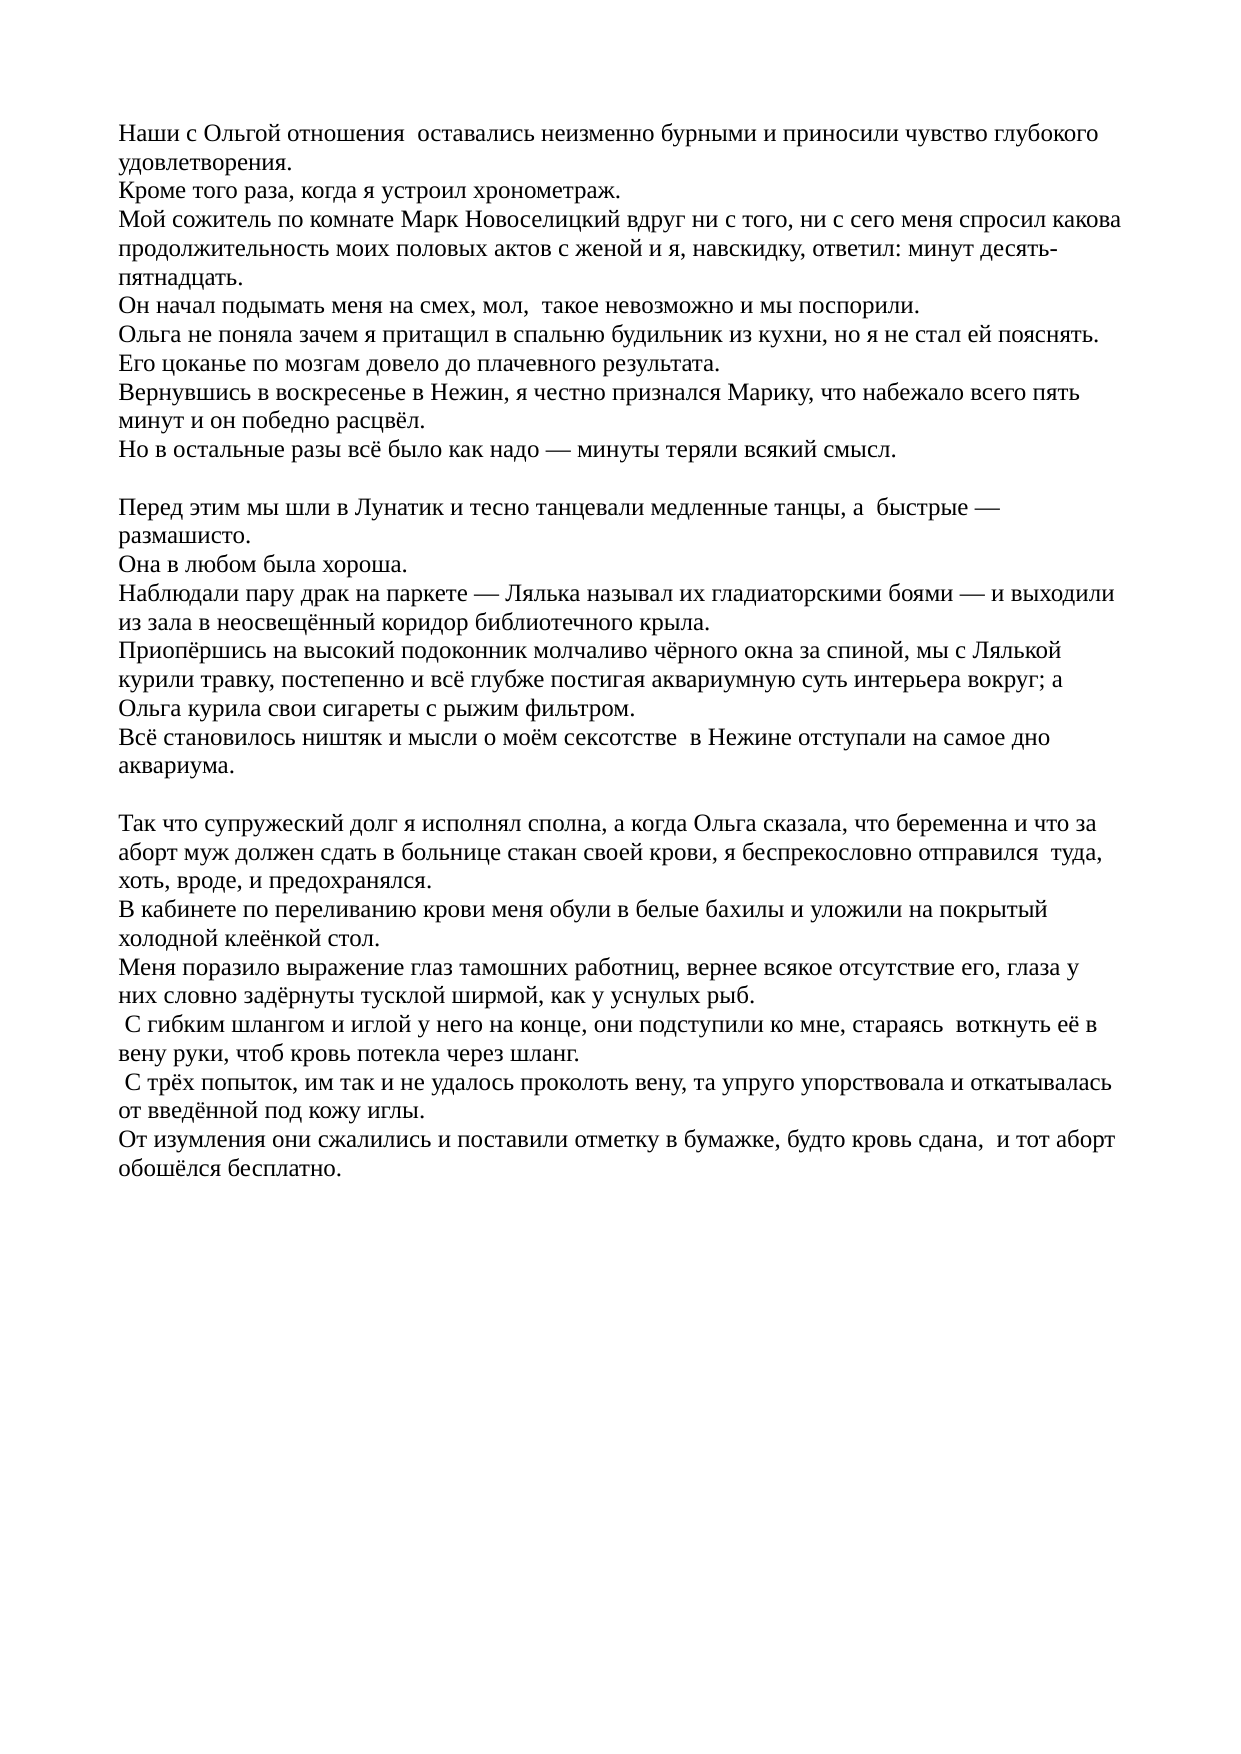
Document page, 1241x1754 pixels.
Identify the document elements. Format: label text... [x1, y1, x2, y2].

text Она в любом была хороша. [118, 549, 1122, 578]
text С гибким шлангом и иглой у него на конце, они подступили ко мне, стараясь воткнуть её в вену руки, чтоб кровь потекла через шланг. [118, 1009, 1122, 1067]
text Наблюдали пару драк на паркете — Лялька называл их гладиаторскими боями — и выходили из зала в неосвещённый коридор библиотечного крыла. [118, 578, 1122, 636]
text С трёх попыток, им так и не удалось проколоть вену, та упруго упорствовала и откатывалась от введённой под кожу иглы. [118, 1067, 1122, 1124]
text Так что супружеский долг я исполнял сполна, а когда Ольга сказала, что беременна и что за аборт муж должен сдать в больнице стакан своей крови, я беспрекословно отправился туда, хоть, вроде, и предохранялся. [118, 808, 1122, 894]
text Вернувшись в воскресенье в Нежин, я честно признался Марику, что набежало всего пять минут и он победно расцвёл. [118, 377, 1122, 434]
text Он начал подымать меня на смех, мол, такое невозможно и мы поспорили. [118, 291, 1122, 319]
text Кроме того раза, когда я устроил хронометраж. [118, 176, 1122, 204]
text Меня поразило выражение глаз тамошних работниц, вернее всякое отсутствие его, глаза у них словно задёрнуты тусклой ширмой, как у уснулых рыб. [118, 952, 1122, 1009]
text Но в остальные разы всё было как надо — минуты теряли всякий смысл. [118, 434, 1122, 463]
text Приопёршись на высокий подоконник молчаливо чёрного окна за спиной, мы с Лялькой курили травку, постепенно и всё глубже постигая аквариумную суть интерьера вокруг; а Ольга курила свои сигареты с рыжим фильтром. [118, 636, 1122, 722]
text В кабинете по переливанию крови меня обули в белые бахилы и уложили на покрытый холодной клеёнкой стол. [118, 894, 1122, 952]
text От изумления они сжалились и поставили отметку в бумажке, будто кровь сдана, и тот аборт обошёлся бесплатно. [118, 1124, 1122, 1182]
text Наши с Ольгой отношения оставались неизменно бурными и приносили чувство глубокого удовлетворения. [118, 118, 1122, 176]
text Перед этим мы шли в Лунатик и тесно танцевали медленные танцы, а быстрые — размашисто. [118, 492, 1122, 549]
text Всё становилось ништяк и мысли о моём сексотстве в Нежине отступали на самое дно аквариума. [118, 722, 1122, 779]
text Мой сожитель по комнате Марк Новоселицкий вдруг ни с того, ни с сего меня спросил какова продолжительность моих половых актов с женой и я, навскидку, ответил: минут десять-пятнадцать. [118, 204, 1122, 291]
text Ольга не поняла зачем я притащил в спальню будильник из кухни, но я не стал ей пояснять. Его цоканье по мозгам довело до плачевного результата. [118, 319, 1122, 377]
